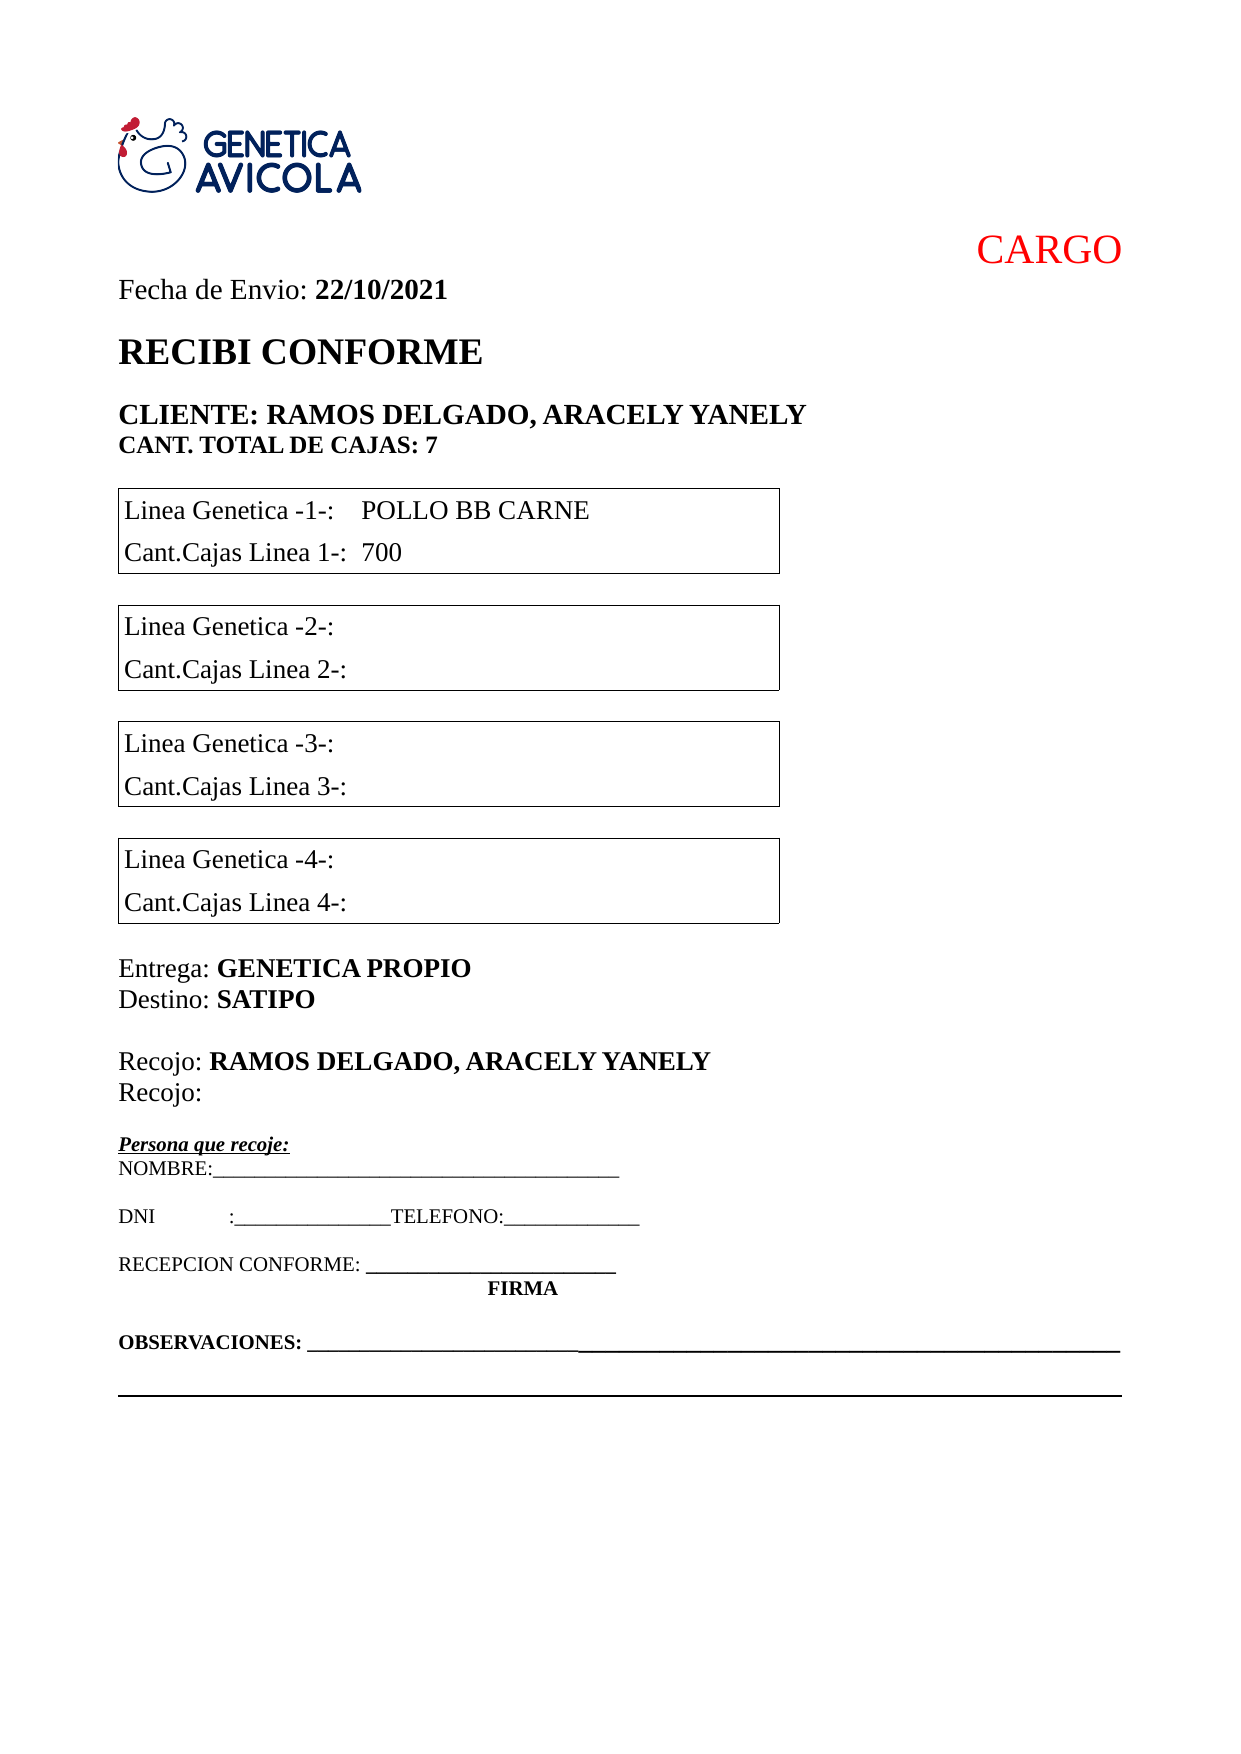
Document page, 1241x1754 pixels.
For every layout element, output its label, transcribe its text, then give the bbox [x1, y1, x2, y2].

text DNI :_______________TELEFONO:_____________ [118, 1204, 1122, 1228]
table_cell [356, 839, 779, 880]
table_cell [356, 606, 779, 647]
table_cell [118, 807, 356, 838]
text RECEPCION CONFORME: ________________________ [118, 1252, 1122, 1276]
table_cell Linea Genetica -3-: [119, 722, 356, 764]
table_cell [356, 647, 779, 690]
text CARGO [118, 224, 1122, 272]
table_cell Linea Genetica -2-: [119, 606, 356, 647]
text CLIENTE: RAMOS DELGADO, ARACELY YANELY [118, 397, 1122, 431]
table_cell [356, 722, 779, 764]
table_cell [118, 574, 356, 604]
table_cell [356, 691, 779, 721]
table_cell [356, 807, 779, 838]
table_cell [356, 764, 779, 806]
text Recojo: RAMOS DELGADO, ARACELY YANELY [118, 1045, 1122, 1076]
table_cell Cant.Cajas Linea 3-: [119, 764, 356, 806]
text Persona que recoje: [118, 1132, 1122, 1156]
table_cell Cant.Cajas Linea 2-: [119, 647, 356, 690]
table_header POLLO BB CARNE [356, 489, 779, 531]
table_header Linea Genetica -1-: [119, 489, 356, 531]
text FIRMA [118, 1276, 1122, 1300]
text Destino: SATIPO [118, 983, 1122, 1014]
picture [117, 117, 362, 193]
table_cell Cant.Cajas Linea 4-: [119, 880, 356, 923]
text Entrega: GENETICA PROPIO [118, 952, 1122, 983]
table_cell [118, 691, 356, 721]
text OBSERVACIONES: __________________________________________________________________ [118, 1324, 1122, 1355]
text Fecha de Envio: 22/10/2021 [118, 272, 1122, 306]
table_cell Linea Genetica -4-: [119, 839, 356, 880]
text RECIBI CONFORME [118, 330, 1122, 373]
table_cell 700 [356, 531, 779, 573]
table_cell [356, 574, 779, 604]
text NOMBRE:_______________________________________ [118, 1156, 1122, 1180]
text Recojo: [118, 1076, 1122, 1108]
table_cell Cant.Cajas Linea 1-: [119, 531, 356, 573]
text CANT. TOTAL DE CAJAS: 7 [118, 431, 1122, 459]
table_cell [356, 880, 779, 923]
